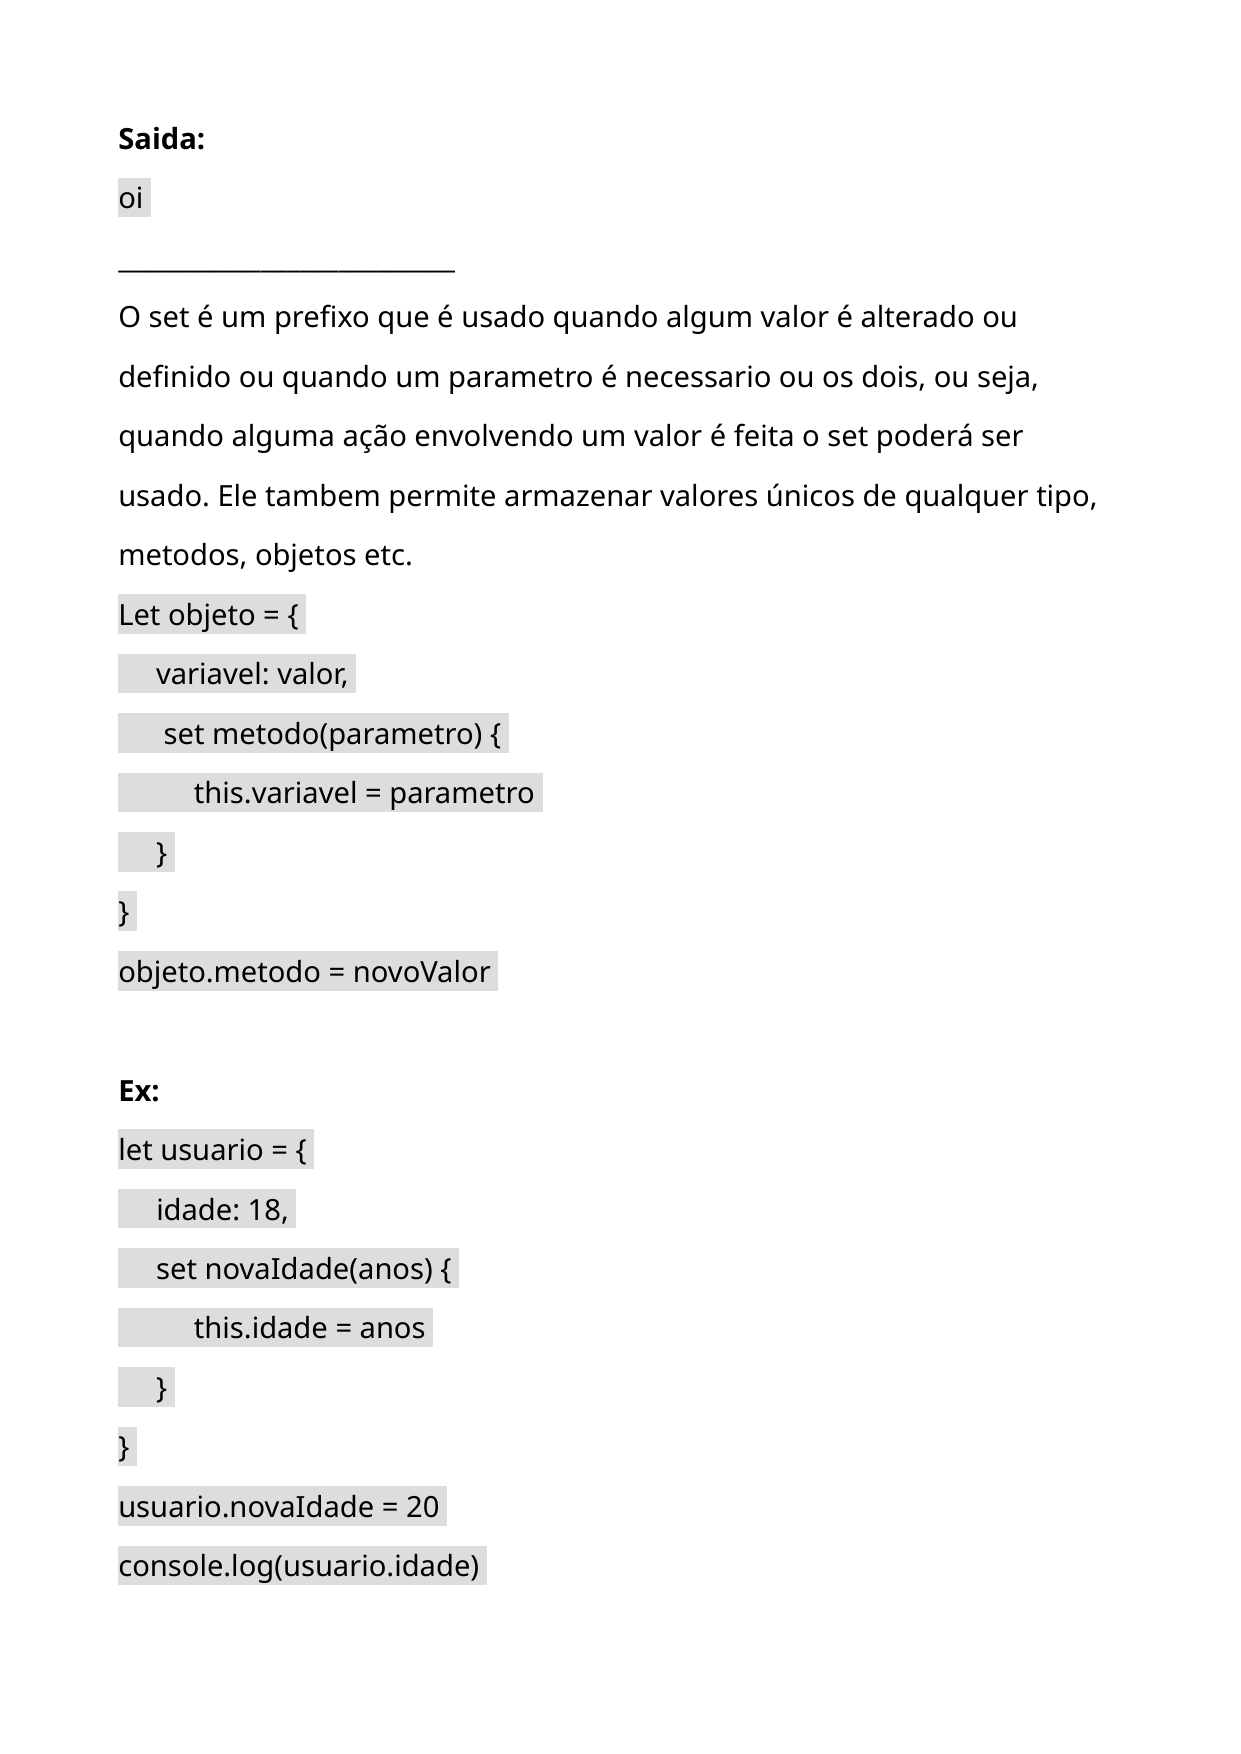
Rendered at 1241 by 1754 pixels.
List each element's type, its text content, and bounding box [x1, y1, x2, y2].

text } [118, 1367, 1122, 1407]
text } [118, 1427, 1122, 1466]
text console.log(usuario.idade) [118, 1546, 1122, 1585]
text Ex: [118, 1070, 1122, 1109]
text __________________________ [118, 237, 1122, 277]
text O set é um prefixo que é usado quando algum valor é alterado ou definido ou quando um parametro é necessario ou os dois, ou seja, quando alguma ação envolvendo um valor é feita o set poderá ser usado. Ele tambem permite armazenar valores únicos de qualquer tipo, metodos, objetos etc. [118, 297, 1122, 574]
text objeto.metodo = novoValor [118, 951, 1122, 991]
text usuario.novaIdade = 20 [118, 1486, 1122, 1526]
text } [118, 832, 1122, 872]
text } [118, 891, 1122, 931]
text oi [118, 178, 1122, 217]
text idade: 18, [118, 1189, 1122, 1228]
text set metodo(parametro) { this.variavel = parametro [118, 713, 1122, 812]
text Let objeto = { [118, 594, 1122, 634]
text this.idade = anos [118, 1308, 1122, 1347]
text Saida: [118, 118, 1122, 158]
text let usuario = { [118, 1129, 1122, 1169]
text set novaIdade(anos) { [118, 1248, 1122, 1288]
text variavel: valor, [118, 653, 1122, 693]
